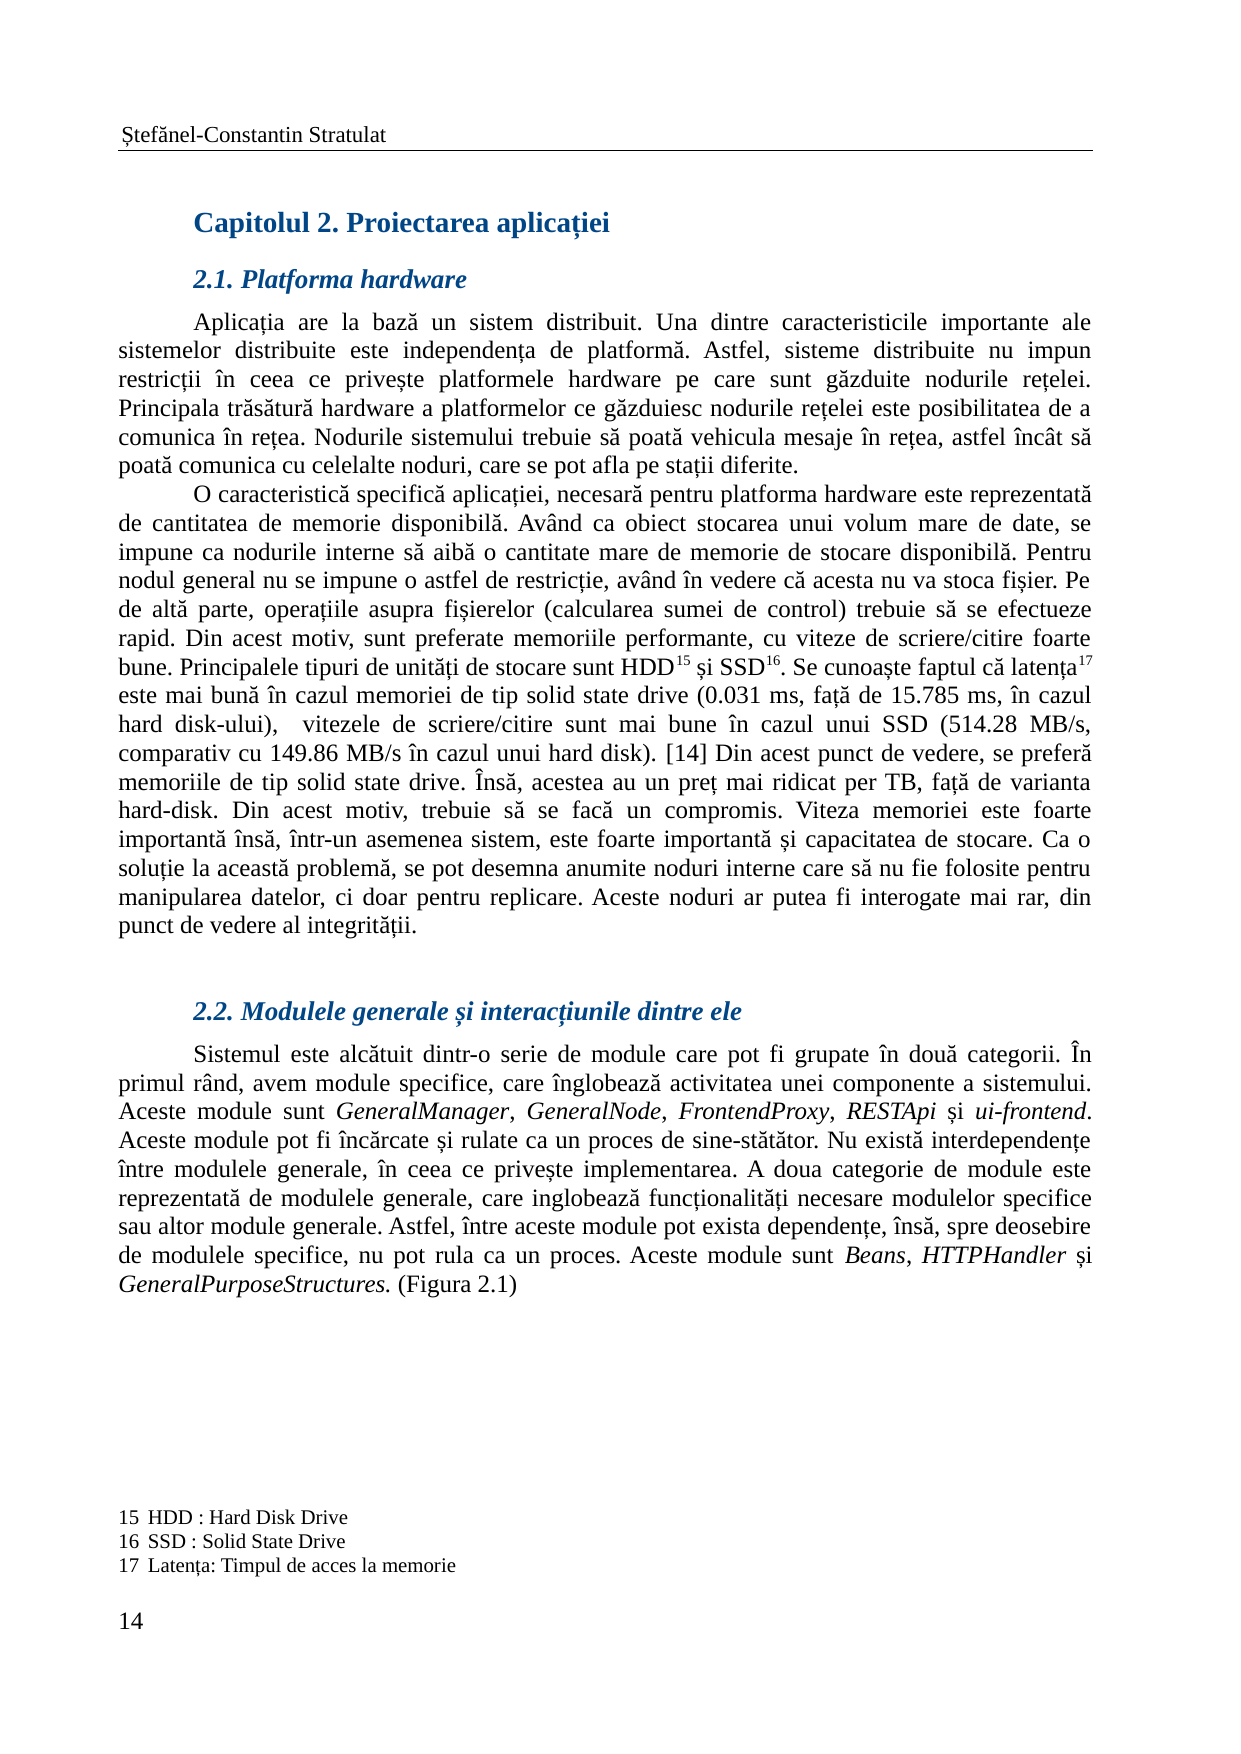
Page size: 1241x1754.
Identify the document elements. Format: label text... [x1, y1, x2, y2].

text Latența: Timpul de acces la memorie [118, 1553, 1093, 1577]
subtitle Platforma hardware [193, 263, 1093, 294]
subtitle Modulele generale și interacțiunile dintre ele [193, 995, 1093, 1026]
text Aplicația are la bază un sistem distribuit. Una dintre caracteristicile importante ale sistemelor distribuite este independența de platformă. Astfel, sisteme distribuite nu impun restricții în ceea ce privește platformele hardware pe care sunt găzduite nodurile rețelei. Principala trăsătură hardware a platformelor ce găzduiesc nodurile rețelei este posibilitatea de a comunica în rețea. Nodurile sistemului trebuie să poată vehicula mesaje în rețea, astfel încât să poată comunica cu celelalte noduri, care se pot afla pe stații diferite. [118, 307, 1093, 479]
text HDD : Hard Disk Drive [118, 1505, 1093, 1529]
text Sistemul este alcătuit dintr-o serie de module care pot fi grupate în două categorii. În primul rând, avem module specifice, care înglobează activitatea unei componente a sistemului. Aceste module sunt GeneralManager, GeneralNode, FrontendProxy, RESTApi și ui-frontend. Aceste module pot fi încărcate și rulate ca un proces de sine-stătător. Nu există interdependențe între modulele generale, în ceea ce privește implementarea. A doua categorie de module este reprezentată de modulele generale, care inglobează funcționalități necesare modulelor specifice sau altor module generale. Astfel, între aceste module pot exista dependențe, însă, spre deosebire de modulele specifice, nu pot rula ca un proces. Aceste module sunt Beans, HTTPHandler și GeneralPurposeStructures. (Figura 2.1) [118, 1039, 1093, 1298]
text SSD : Solid State Drive [118, 1529, 1093, 1553]
text O caracteristică specifică aplicației, necesară pentru platforma hardware este reprezentată de cantitatea de memorie disponibilă. Având ca obiect stocarea unui volum mare de date, se impune ca nodurile interne să aibă o cantitate mare de memorie de stocare disponibilă. Pentru nodul general nu se impune o astfel de restricție, având în vedere că acesta nu va stoca fișier. Pe de altă parte, operațiile asupra fișierelor (calcularea sumei de control) trebuie să se efectueze rapid. Din acest motiv, sunt preferate memoriile performante, cu viteze de scriere/citire foarte bune. Principalele tipuri de unități de stocare sunt HDD și SSD. Se cunoaște faptul că latența este mai bună în cazul memoriei de tip solid state drive (0.031 ms, față de 15.785 ms, în cazul hard disk-ului), vitezele de scriere/citire sunt mai bune în cazul unui SSD (514.28 MB/s, comparativ cu 149.86 MB/s în cazul unui hard disk). [14] Din acest punct de vedere, se preferă memoriile de tip solid state drive. Însă, acestea au un preț mai ridicat per TB, față de varianta hard-disk. Din acest motiv, trebuie să se facă un compromis. Viteza memoriei este foarte importantă însă, într-un asemenea sistem, este foarte importantă și capacitatea de stocare. Ca o soluție la această problemă, se pot desemna anumite noduri interne care să nu fie folosite pentru manipularea datelor, ci doar pentru replicare. Aceste noduri ar putea fi interogate mai rar, din punct de vedere al integrității. [118, 479, 1093, 939]
subtitle Proiectarea aplicației [118, 205, 1093, 238]
